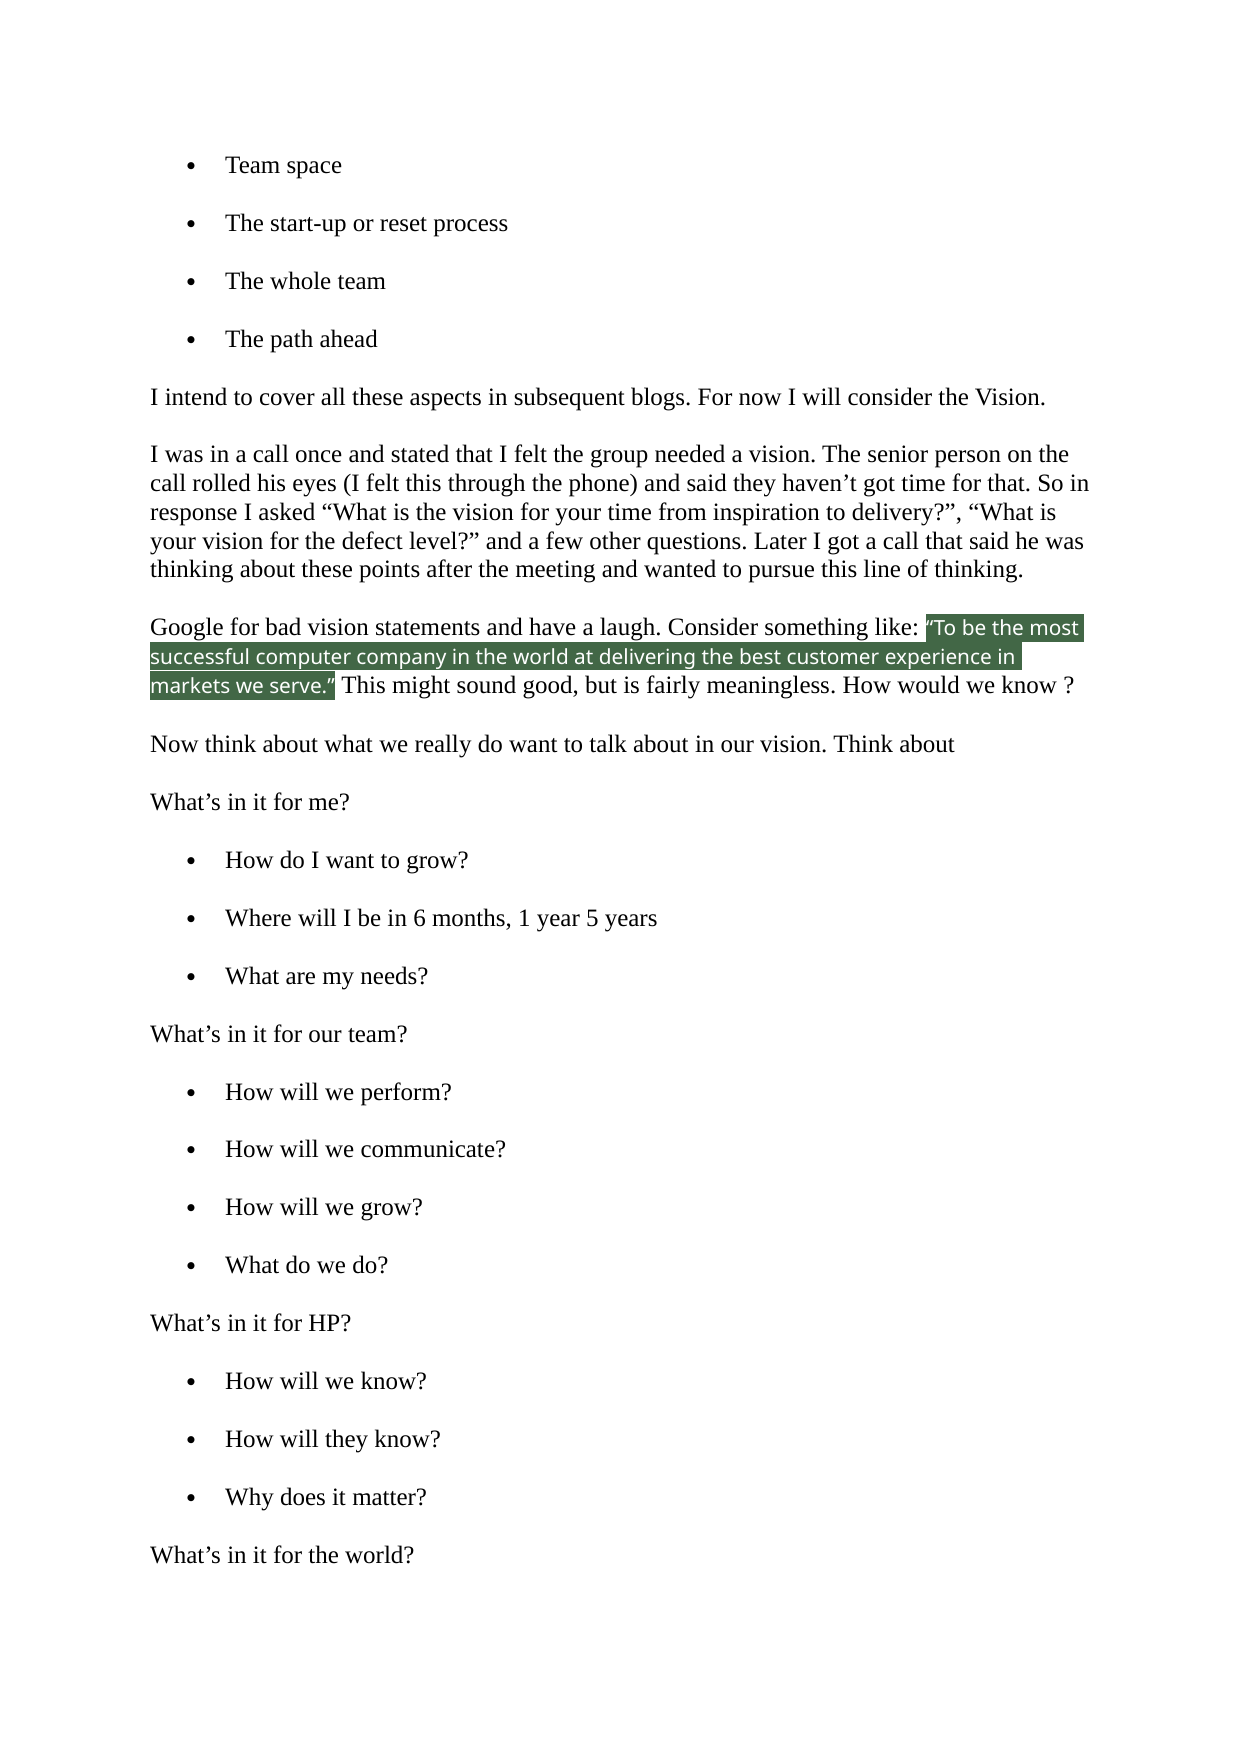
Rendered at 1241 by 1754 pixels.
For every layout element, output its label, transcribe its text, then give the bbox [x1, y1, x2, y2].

list How will we communicate? [187, 1134, 1090, 1163]
text What’s in it for HP? [150, 1308, 1090, 1337]
list The start-up or reset process [187, 208, 1090, 237]
list The path ahead [187, 324, 1090, 352]
text Now think about what we really do want to talk about in our vision. Think about [150, 729, 1090, 758]
list How will we grow? [187, 1192, 1090, 1221]
text What’s in it for our team? [150, 1019, 1090, 1047]
text What’s in it for the world? [150, 1540, 1090, 1569]
text I intend to cover all these aspects in subsequent blogs. For now I will consider the Vision. [150, 382, 1090, 410]
list How do I want to grow? [187, 845, 1090, 874]
list What are my needs? [187, 961, 1090, 989]
text I was in a call once and stated that I felt the group needed a vision. The senior person on the call rolled his eyes (I felt this through the phone) and said they haven’t got time for that. So in response I asked “What is the vision for your time from inspiration to delivery?”, “What is your vision for the defect level?” and a few other questions. Later I got a call that said he was thinking about these points after the meeting and wanted to pursue this line of thinking. [150, 439, 1090, 583]
list What do we do? [187, 1250, 1090, 1279]
list How will we know? [187, 1366, 1090, 1395]
list Team space [187, 150, 1090, 179]
list The whole team [187, 266, 1090, 294]
list Why does it matter? [187, 1482, 1090, 1511]
list How will we perform? [187, 1077, 1090, 1105]
list Where will I be in 6 months, 1 year 5 years [187, 903, 1090, 932]
text Google for bad vision statements and have a laugh. Consider something like: “To be the most successful computer company in the world at delivering the best customer experience in markets we serve.” This might sound good, but is fairly meaningless. How would we know ? [150, 612, 1090, 700]
list How will they know? [187, 1424, 1090, 1453]
text What’s in it for me? [150, 787, 1090, 816]
